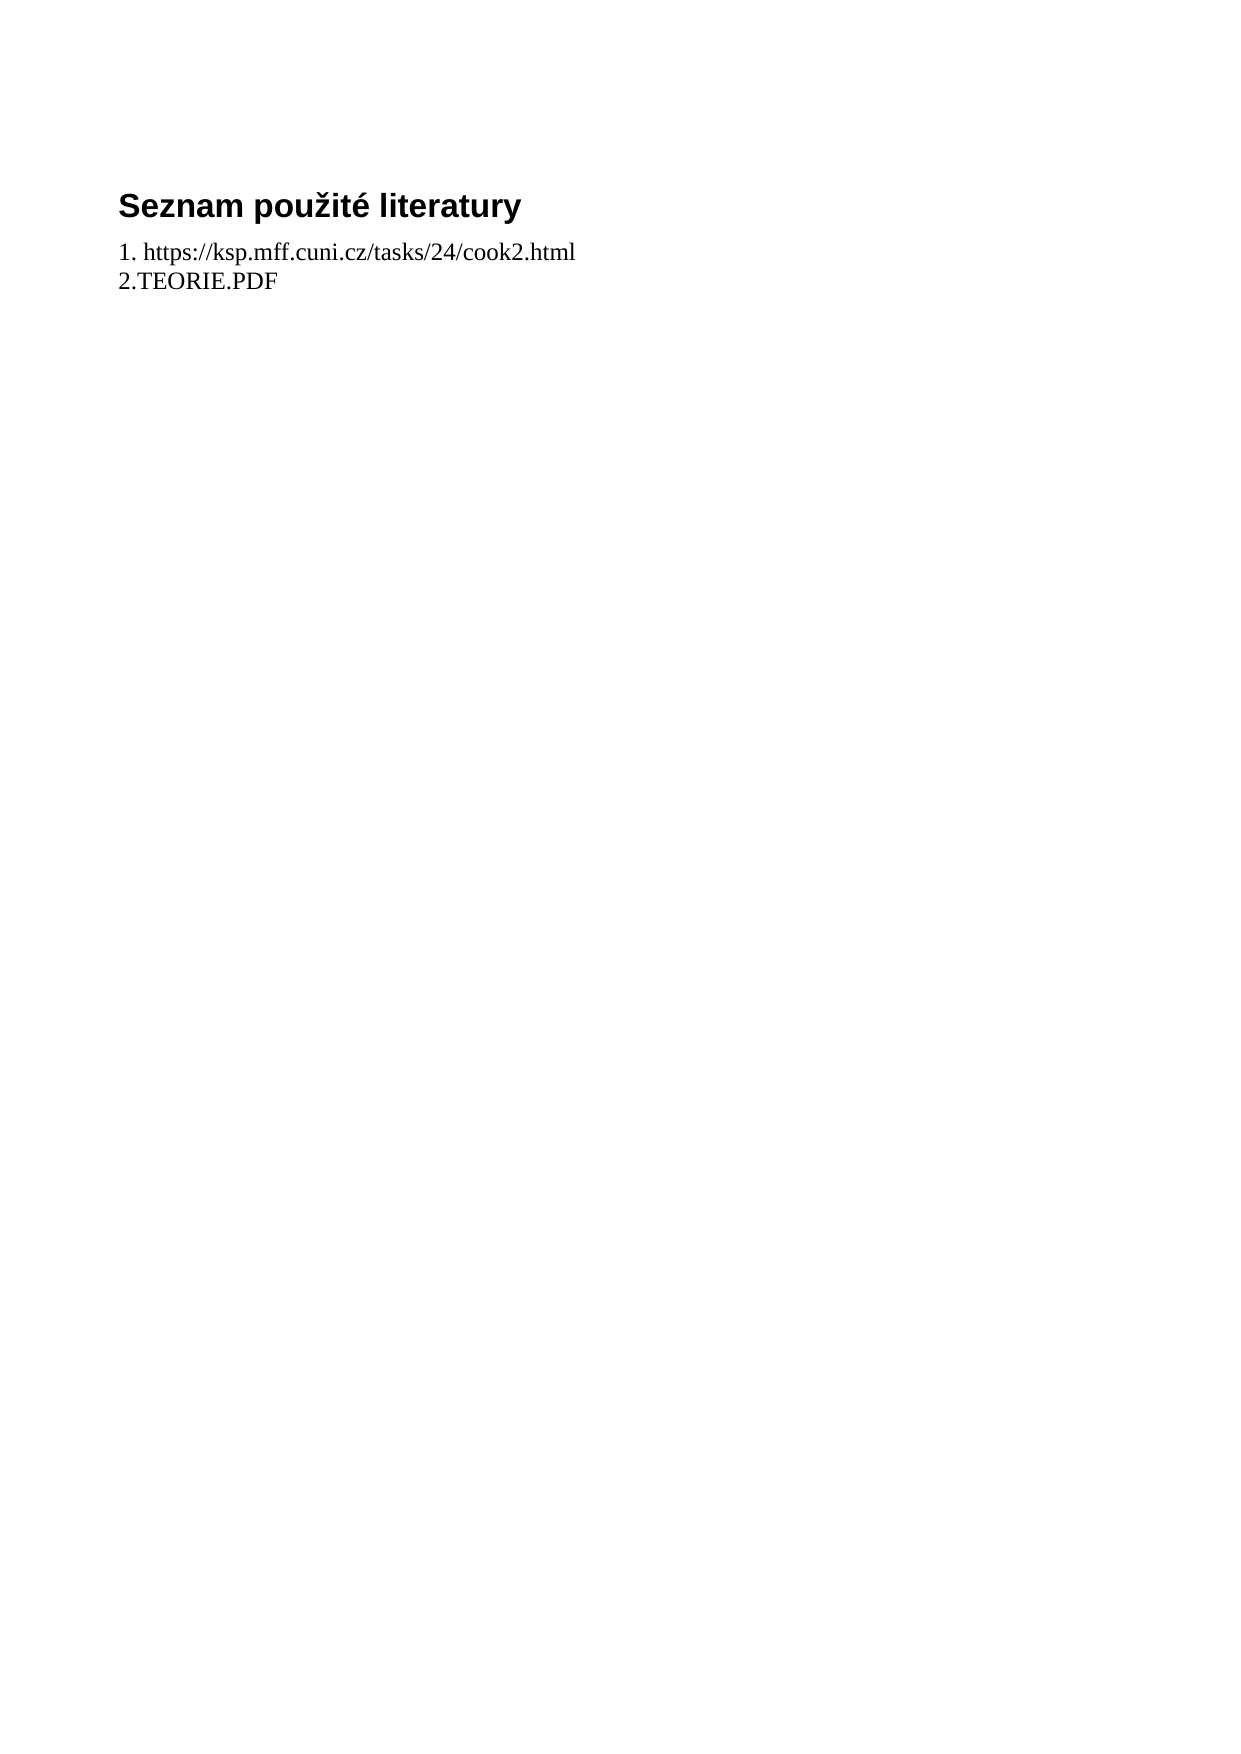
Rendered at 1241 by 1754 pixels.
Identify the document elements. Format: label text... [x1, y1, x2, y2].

subtitle Seznam použité literatury [118, 186, 1122, 225]
text 2.TEORIE.PDF [118, 266, 1122, 295]
text 1. https://ksp.mff.cuni.cz/tasks/24/cook2.html [118, 237, 1122, 266]
